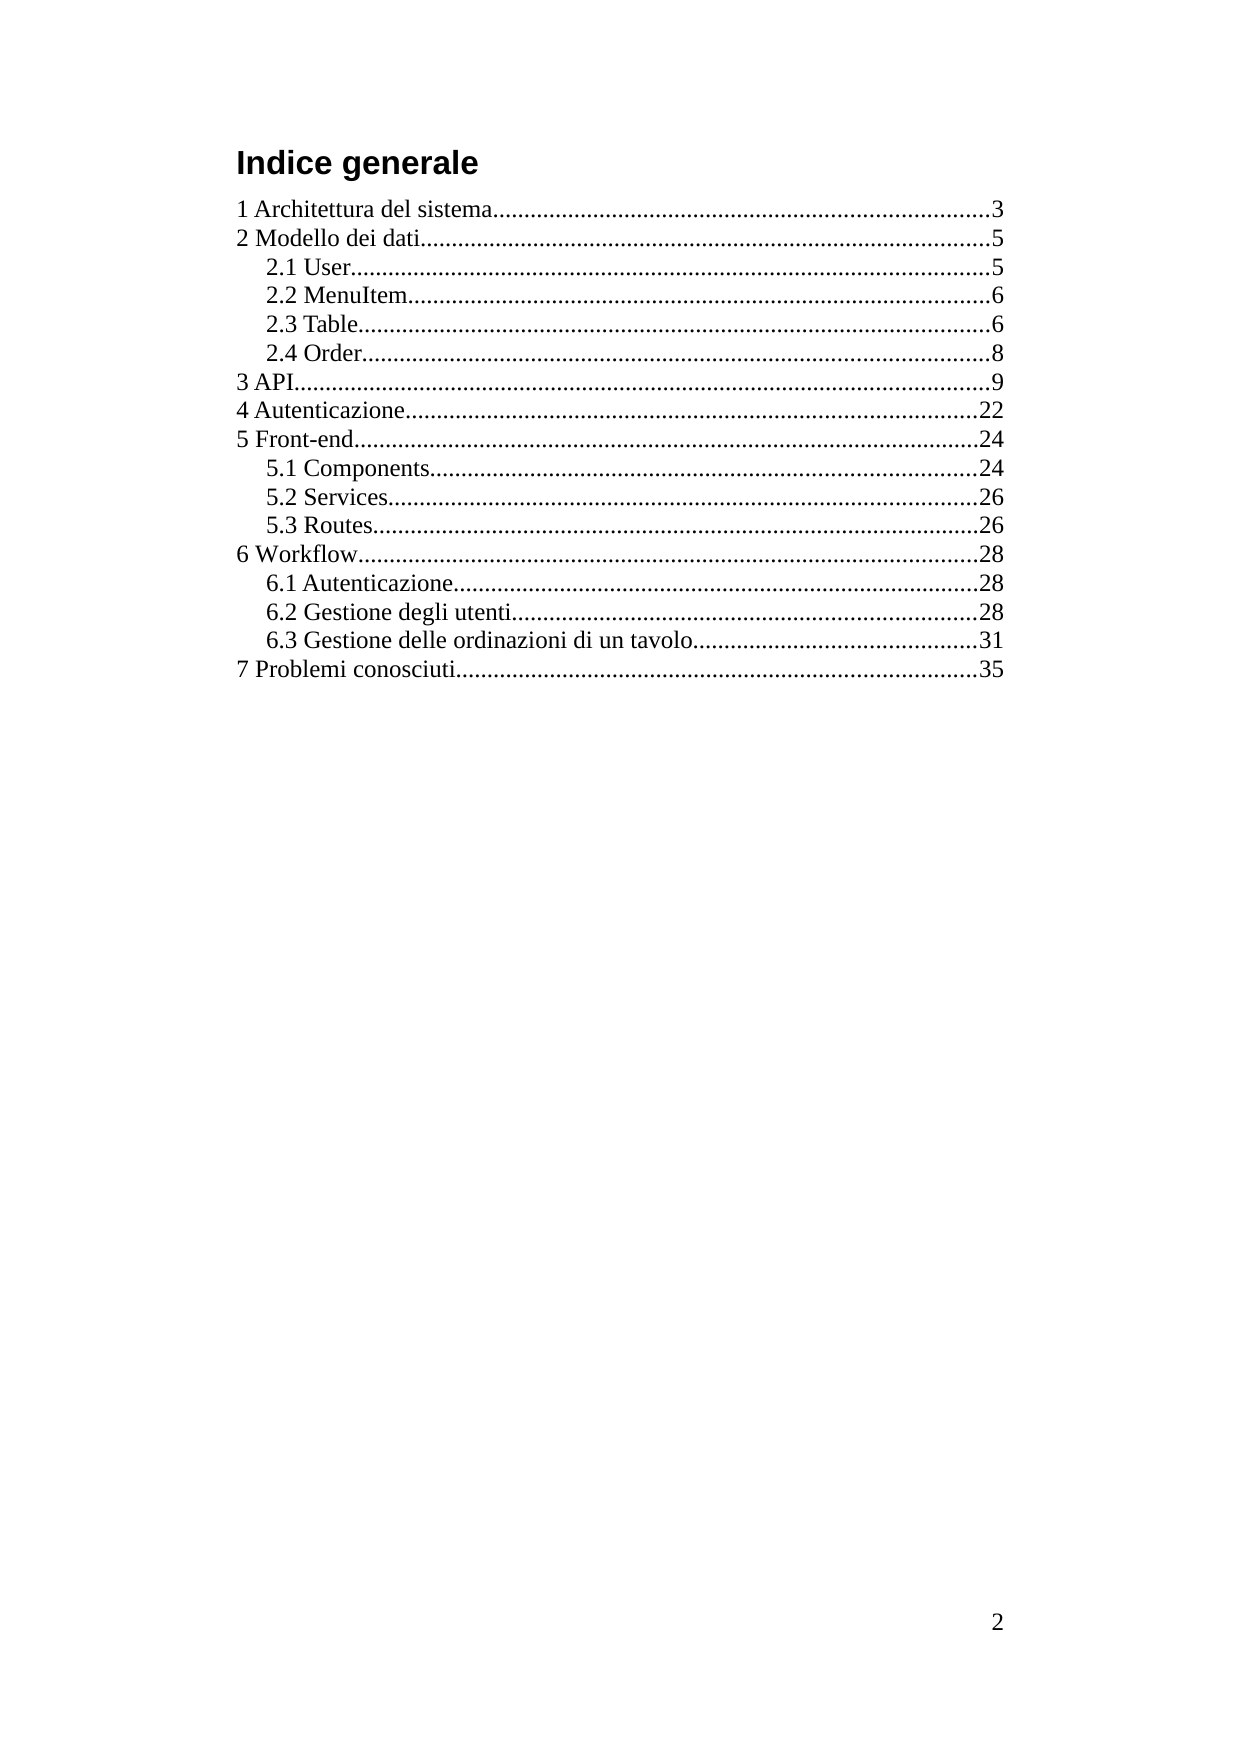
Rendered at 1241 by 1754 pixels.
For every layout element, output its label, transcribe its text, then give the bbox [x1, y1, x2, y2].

text 1 Architettura del sistema 3 [236, 194, 1004, 223]
subtitle Indice generale [236, 143, 1004, 182]
text 6.3 Gestione delle ordinazioni di un tavolo 31 [266, 625, 1004, 654]
text 2.1 User 5 [266, 252, 1004, 280]
text 5 Front-end 24 [236, 424, 1004, 453]
text 6 Workflow 28 [236, 539, 1004, 568]
text 3 API 9 [236, 367, 1004, 395]
text 5.3 Routes 26 [266, 510, 1004, 539]
text 2 Modello dei dati 5 [236, 223, 1004, 252]
text 5.1 Components 24 [266, 453, 1004, 482]
text 7 Problemi conosciuti 35 [236, 654, 1004, 683]
text 2.4 Order 8 [266, 338, 1004, 367]
text 6.2 Gestione degli utenti 28 [266, 597, 1004, 625]
text 6.1 Autenticazione 28 [266, 568, 1004, 597]
text 2.3 Table 6 [266, 309, 1004, 338]
text 4 Autenticazione 22 [236, 395, 1004, 424]
text 5.2 Services 26 [266, 482, 1004, 510]
text 2.2 MenuItem 6 [266, 280, 1004, 309]
